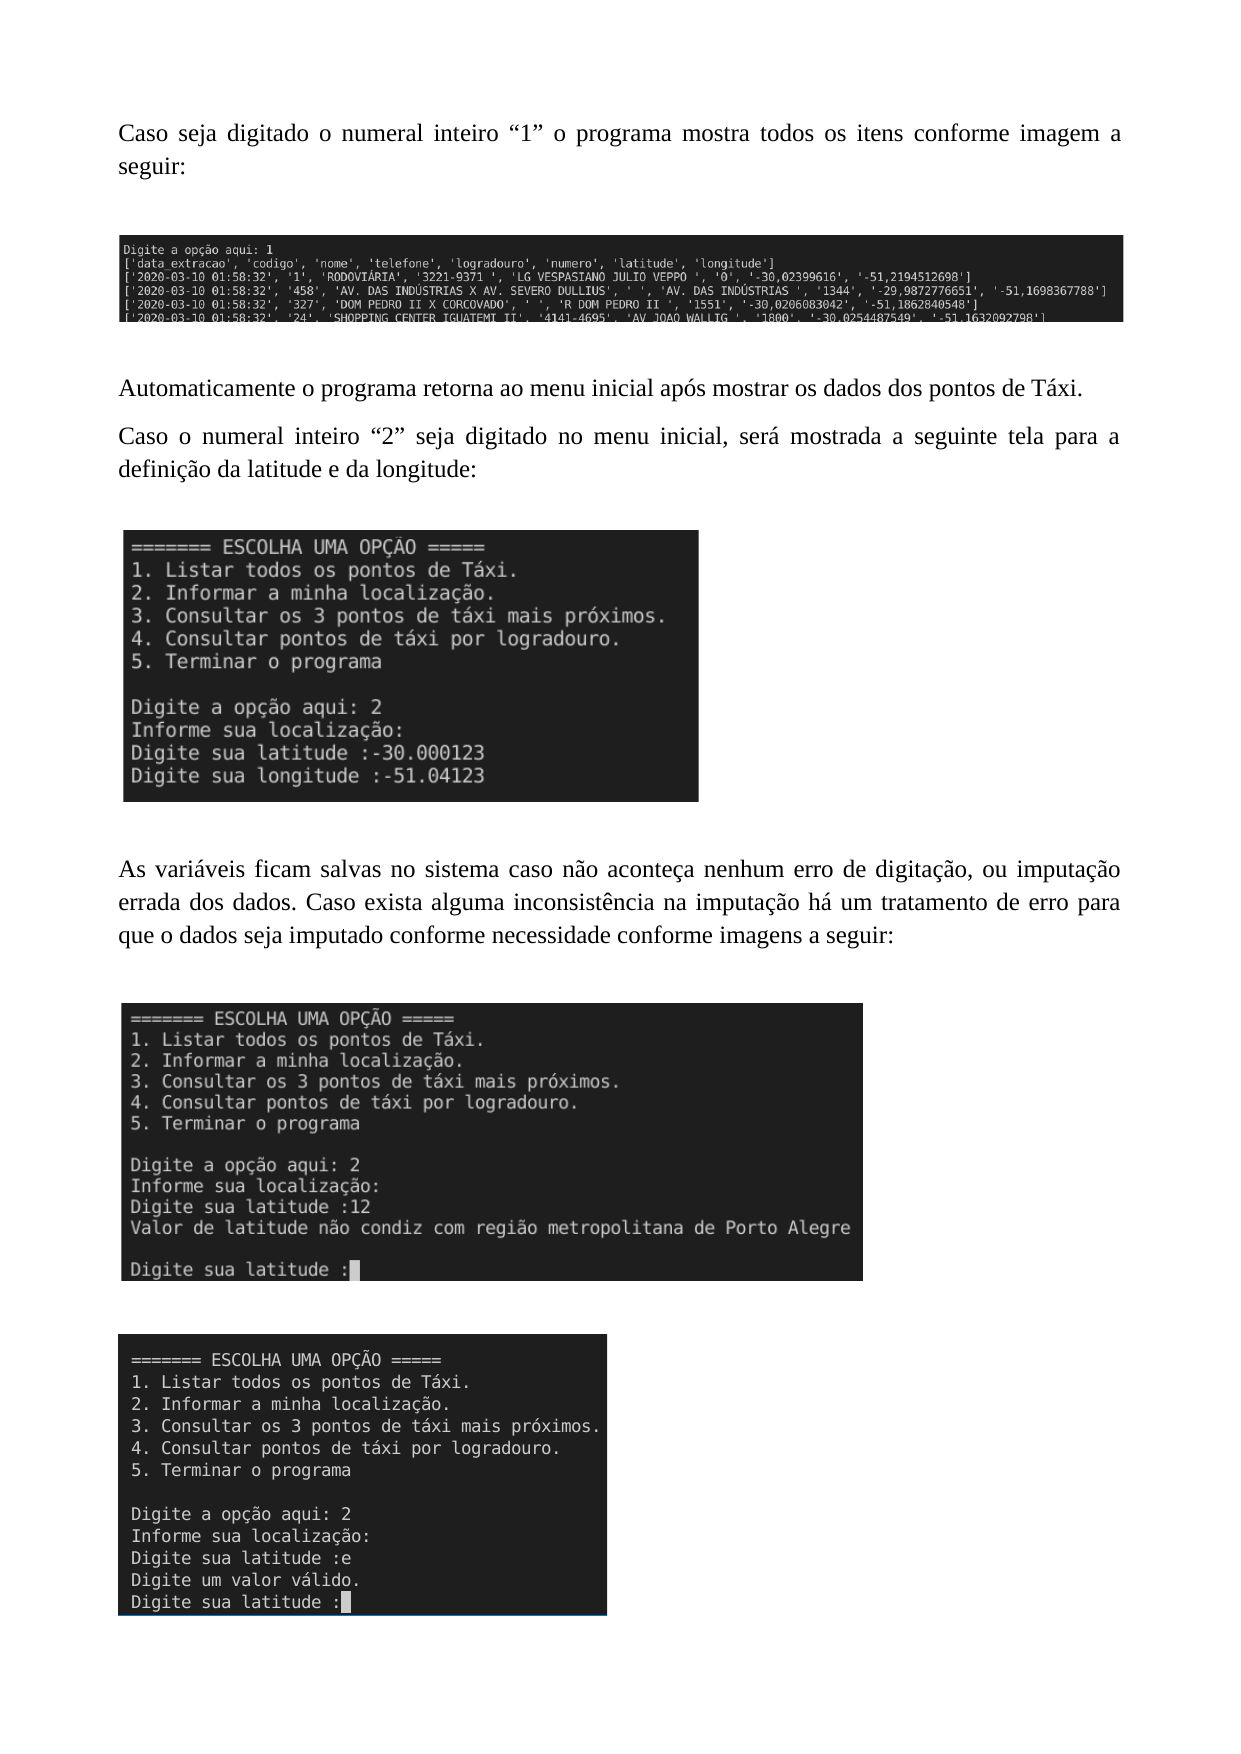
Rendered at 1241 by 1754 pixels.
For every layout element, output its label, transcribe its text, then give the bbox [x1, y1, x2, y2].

picture [119, 235, 1124, 322]
text Automaticamente o programa retorna ao menu inicial após mostrar os dados dos pontos de Táxi. [118, 373, 1122, 402]
text Caso seja digitado o numeral inteiro “1” o programa mostra todos os itens conforme imagem a seguir: [118, 118, 1122, 180]
picture [118, 1334, 608, 1616]
picture [121, 1003, 863, 1281]
picture [123, 530, 699, 802]
text As variáveis ficam salvas no sistema caso não aconteça nenhum erro de digitação, ou imputação errada dos dados. Caso exista alguma inconsistência na imputação há um tratamento de erro para que o dados seja imputado conforme necessidade conforme imagens a seguir: [118, 854, 1122, 948]
text Caso o numeral inteiro “2” seja digitado no menu inicial, será mostrada a seguinte tela para a definição da latitude e da longitude: [118, 421, 1122, 483]
